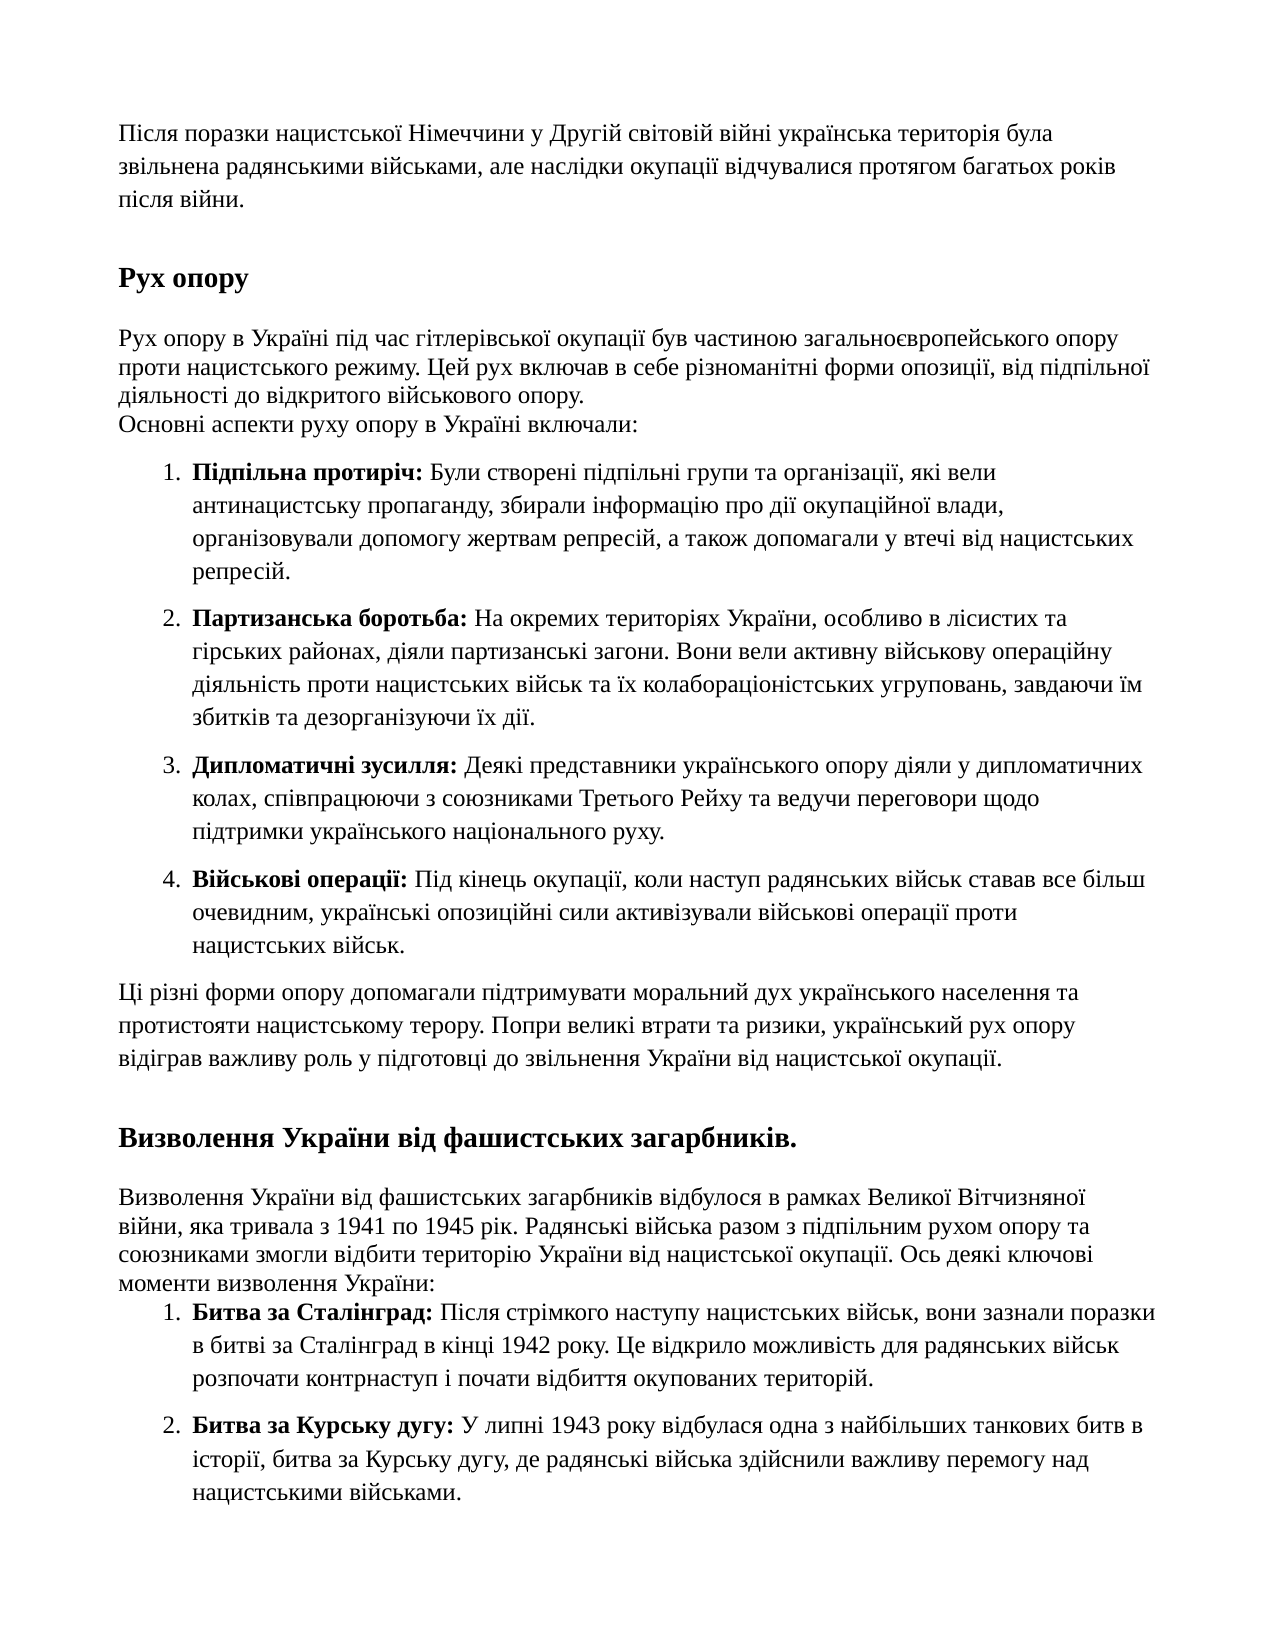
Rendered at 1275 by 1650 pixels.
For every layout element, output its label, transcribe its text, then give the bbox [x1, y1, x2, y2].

list Битва за Курську дугу: У липні 1943 року відбулася одна з найбільших танкових битв в історії, битва за Курську дугу, де радянські війська здійснили важливу перемогу над нацистськими військами. [162, 1411, 1157, 1505]
text Визволення України від фашистських загарбників. [118, 1120, 1157, 1182]
text Після поразки нацистської Німеччини у Другій світовій війні українська територія була звільнена радянськими військами, але наслідки окупації відчувалися протягом багатьох років після війни. [118, 118, 1157, 213]
list Військові операції: Під кінець окупації, коли наступ радянських військ ставав все більш очевидним, українські опозиційні сили активізували військові операції проти нацистських військ. [162, 864, 1157, 958]
list Дипломатичні зусилля: Деякі представники українського опору діяли у дипломатичних колах, співпрацюючи з союзниками Третього Рейху та ведучи переговори щодо підтримки українського національного руху. [162, 750, 1157, 845]
text Ці різні форми опору допомагали підтримувати моральний дух українського населення та протистояти нацистському терору. Попри великі втрати та ризики, український рух опору відіграв важливу роль у підготовці до звільнення України від нацистської окупації. [118, 977, 1157, 1072]
list Битва за Сталінград: Після стрімкого наступу нацистських військ, вони зазнали поразки в битві за Сталінград в кінці 1942 року. Це відкрило можливість для радянських військ розпочати контрнаступ і почати відбиття окупованих територій. [162, 1297, 1157, 1392]
text Рух опору [118, 261, 1157, 294]
list Партизанська боротьба: На окремих територіях України, особливо в лісистих та гірських районах, діяли партизанські загони. Вони вели активну військову операційну діяльність проти нацистських військ та їх колабораціоністських угруповань, завдаючи їм збитків та дезорганізуючи їх дії. [162, 603, 1157, 731]
text Основні аспекти руху опору в Україні включали: [118, 409, 1157, 438]
list Підпільна протиріч: Були створені підпільні групи та організації, які вели антинацистську пропаганду, збирали інформацію про дії окупаційної влади, організовували допомогу жертвам репресій, а також допомагали у втечі від нацистських репресій. [162, 457, 1157, 584]
text Рух опору в Україні під час гітлерівської окупації був частиною загальноєвропейського опору проти нацистського режиму. Цей рух включав в себе різноманітні форми опозиції, від підпільної діяльності до відкритого військового опору. [118, 294, 1157, 409]
text Визволення України від фашистських загарбників відбулося в рамках Великої Вітчизняної війни, яка тривала з 1941 по 1945 рік. Радянські війська разом з підпільним рухом опору та союзниками змогли відбити територію України від нацистської окупації. Ось деякі ключові моменти визволення України: [118, 1182, 1157, 1297]
